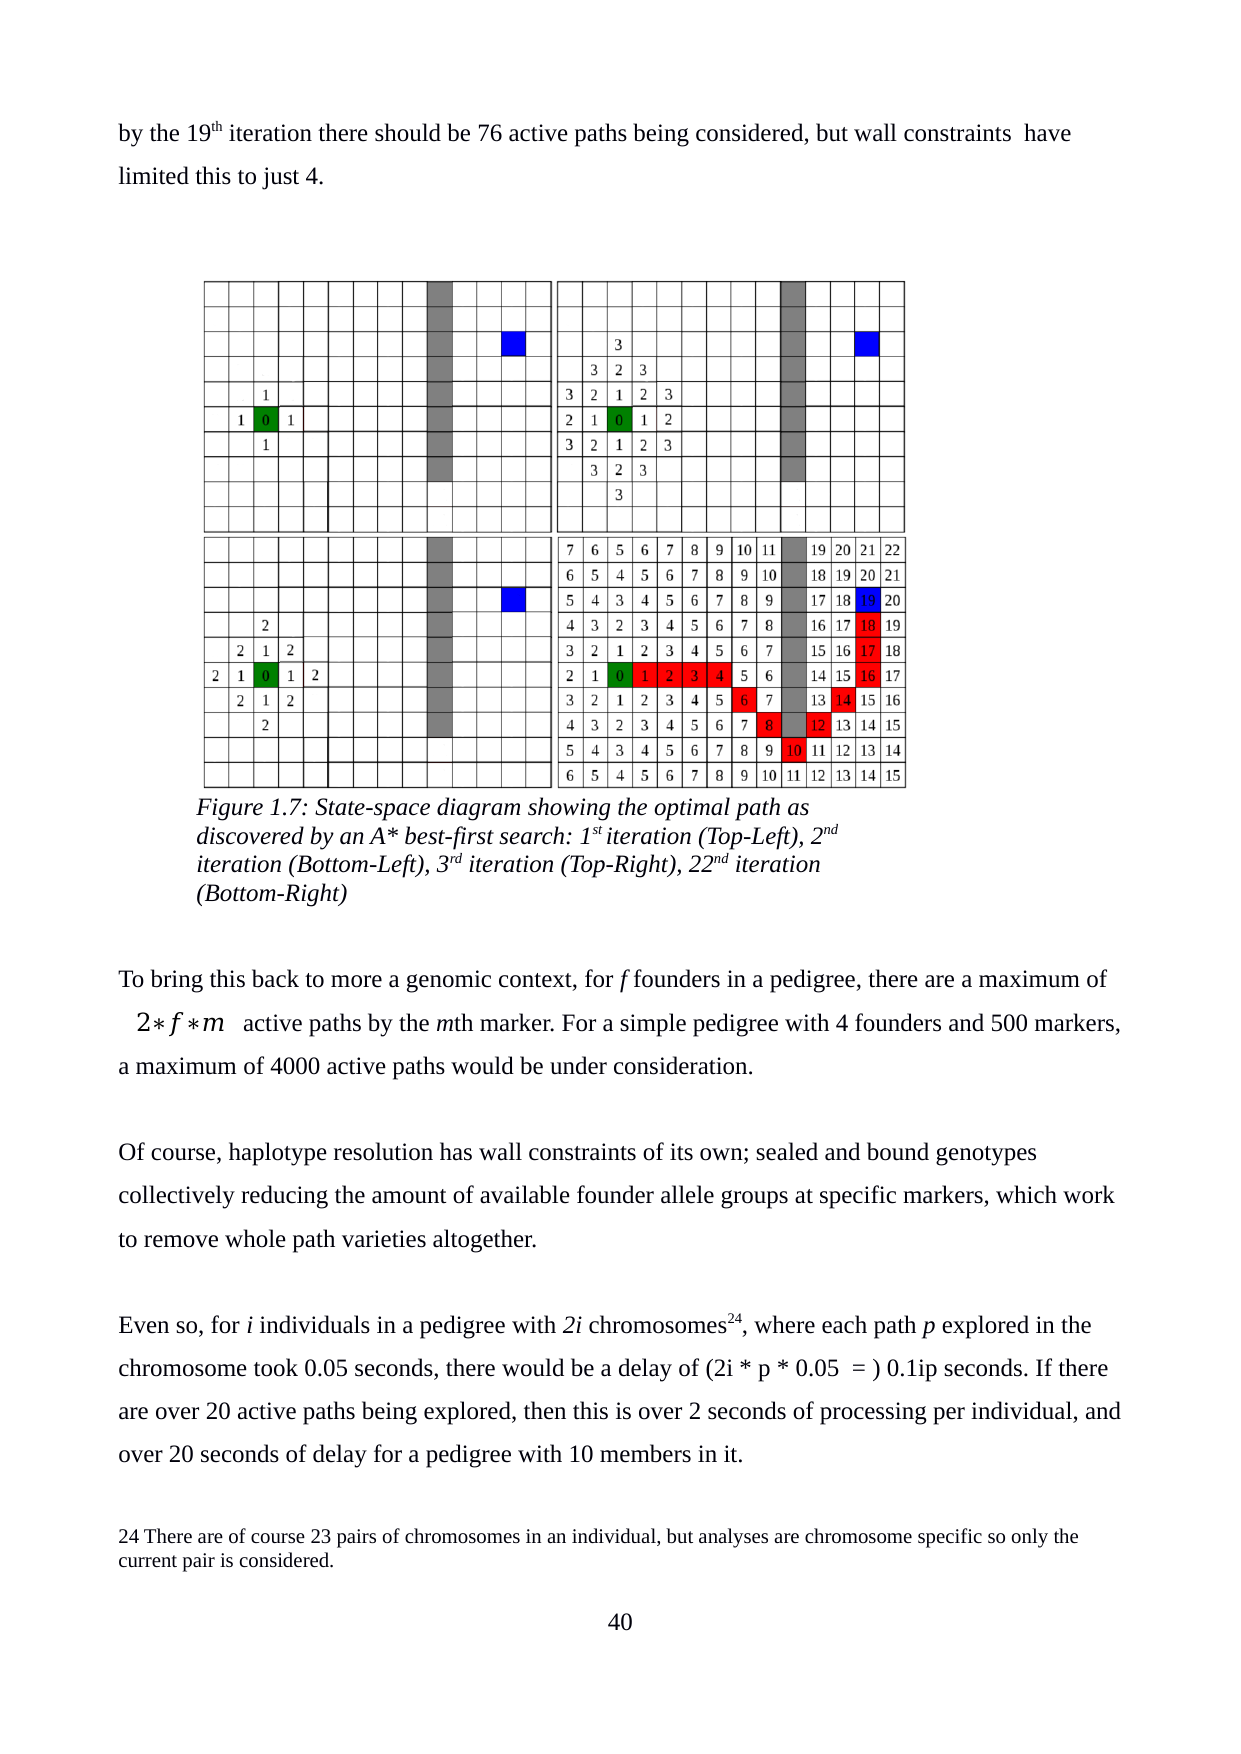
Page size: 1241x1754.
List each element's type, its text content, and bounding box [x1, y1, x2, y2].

text [196, 263, 913, 275]
text To bring this back to more a genomic context, for f founders in a pedigree, there are a maximum of active paths by the mth marker. For a simple pedigree with 4 founders and 500 markers, a maximum of 4000 active paths would be under consideration. [118, 964, 1122, 1080]
text Even so, for i individuals in a pedigree with 2i chromosomes, where each path p explored in the chromosome took 0.05 seconds, there would be a delay of (2i * p * 0.05 = ) 0.1ip seconds. If there are over 20 active paths being explored, then this is over 2 seconds of processing per individual, and over 20 seconds of delay for a pedigree with 10 members in it. [118, 1310, 1122, 1468]
text by the 19th iteration there should be 76 active paths being considered, but wall constraints have limited this to just 4. [118, 118, 1122, 190]
text Figure 1.7: State-space diagram showing the optimal path as discovered by an A* best-first search: 1st iteration (Top-Left), 2nd iteration (Bottom-Left), 3rd iteration (Top-Right), 22nd iteration (Bottom-Right) [196, 792, 913, 907]
picture [196, 275, 913, 792]
text Of course, haplotype resolution has wall constraints of its own; sealed and bound genotypes collectively reducing the amount of available founder allele groups at specific markers, which work to remove whole path varieties altogether. [118, 1137, 1122, 1252]
text There are of course 23 pairs of chromosomes in an individual, but analyses are chromosome specific so only the current pair is considered. [118, 1524, 1122, 1572]
